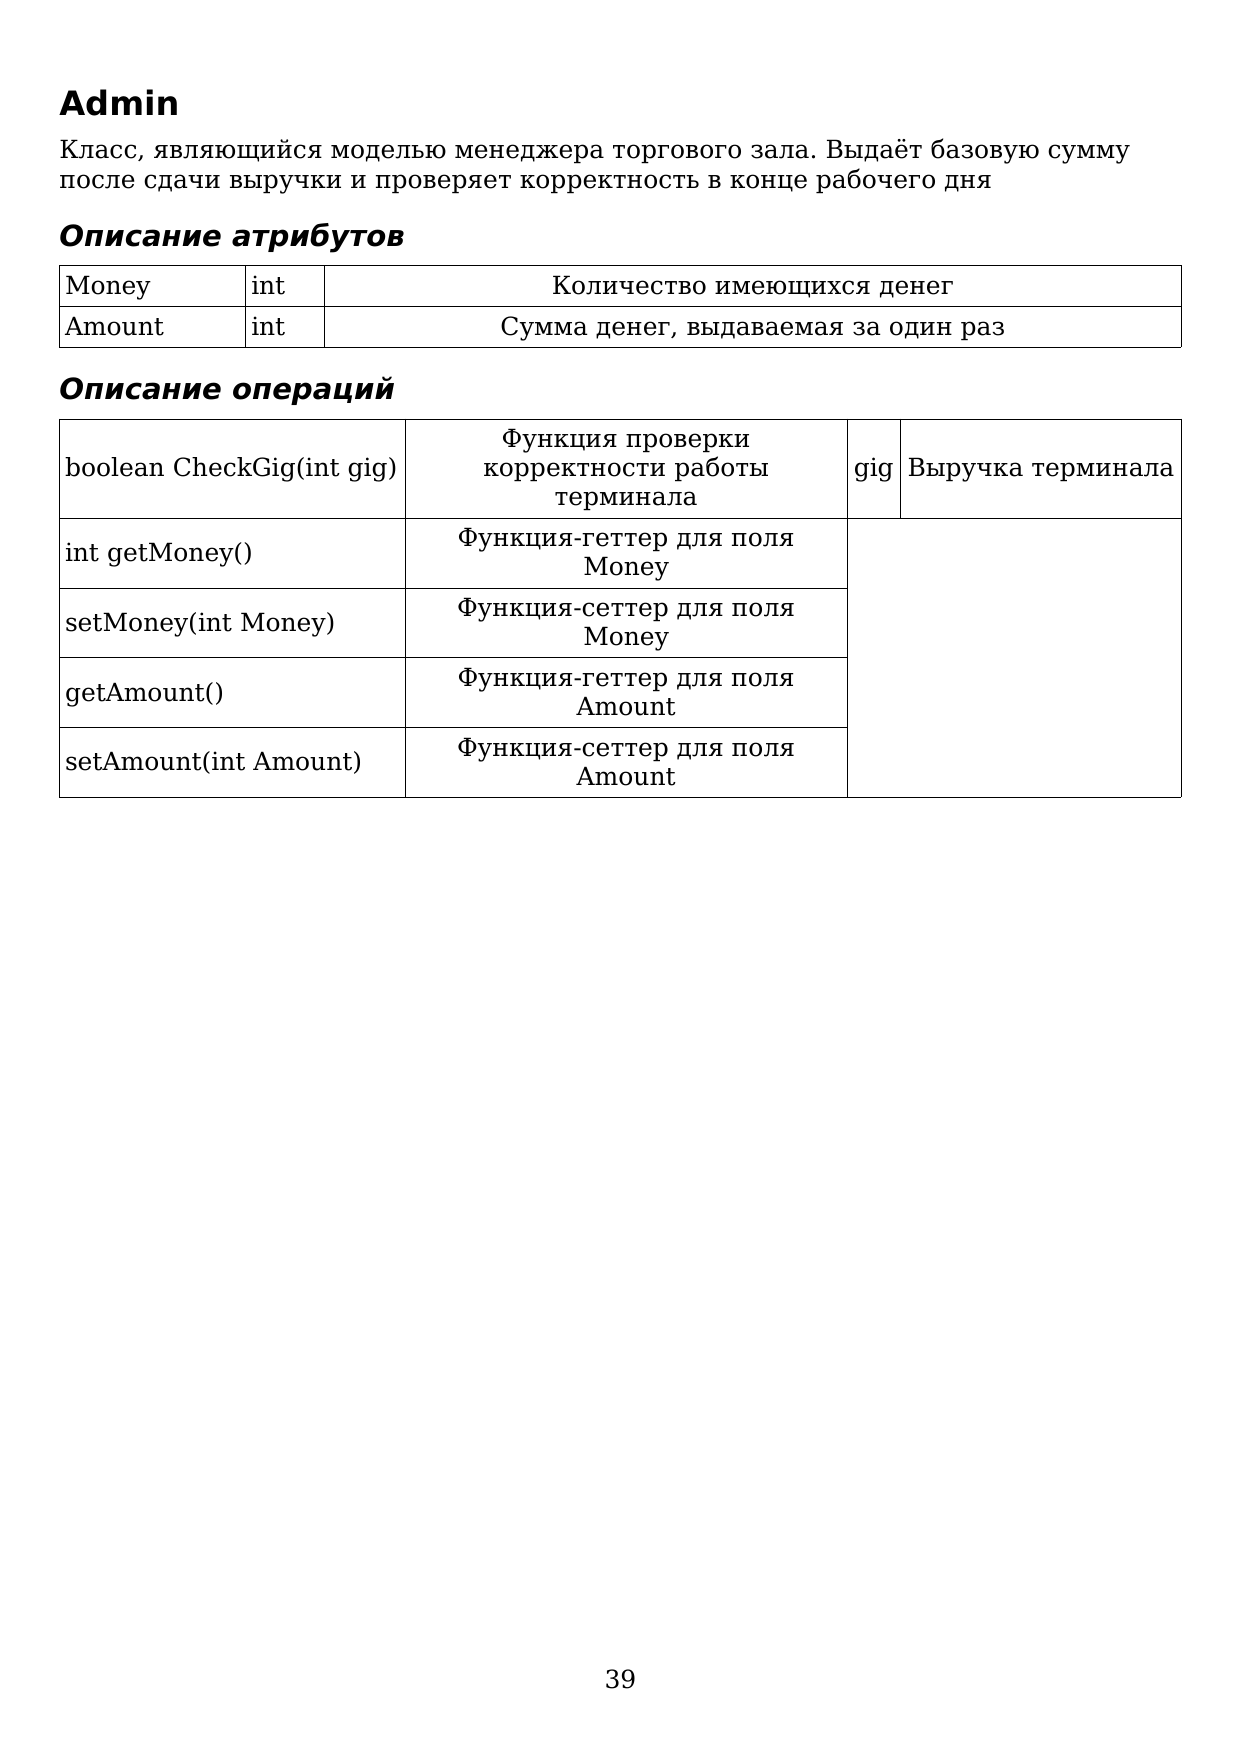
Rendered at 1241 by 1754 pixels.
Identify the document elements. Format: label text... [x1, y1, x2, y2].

table_header Количество имеющихся денег [325, 266, 1181, 306]
table_header Функция проверки корректности работы терминала [406, 420, 847, 517]
table_cell setAmount(int Amount) [60, 728, 405, 797]
table_cell getAmount() [60, 658, 405, 727]
table_header Money [60, 266, 245, 306]
table_cell setMoney(int Money) [60, 589, 405, 657]
table_cell Сумма денег, выдаваемая за один раз [325, 307, 1181, 347]
subtitle Admin [59, 84, 1181, 123]
table_cell [848, 519, 1181, 797]
table_cell Функция-сеттер для поля Money [406, 589, 847, 657]
table_header gig [848, 420, 900, 517]
table_header Выручка терминала [901, 420, 1181, 517]
table_cell Функция-геттер для поля Amount [406, 658, 847, 727]
table_cell Функция-сеттер для поля Amount [406, 728, 847, 797]
subtitle Описание операций [59, 372, 1181, 406]
subtitle Описание атрибутов [59, 219, 1181, 253]
text Класс, являющийся моделью менеджера торгового зала. Выдаёт базовую сумму после сдачи выручки и проверяет корректность в конце рабочего дня [59, 136, 1181, 194]
table_cell Amount [60, 307, 245, 347]
table_cell int [246, 307, 324, 347]
table_header boolean CheckGig(int gig) [60, 420, 405, 517]
table_header int [246, 266, 324, 306]
table_cell int getMoney() [60, 519, 405, 587]
table_cell Функция-геттер для поля Money [406, 519, 847, 587]
